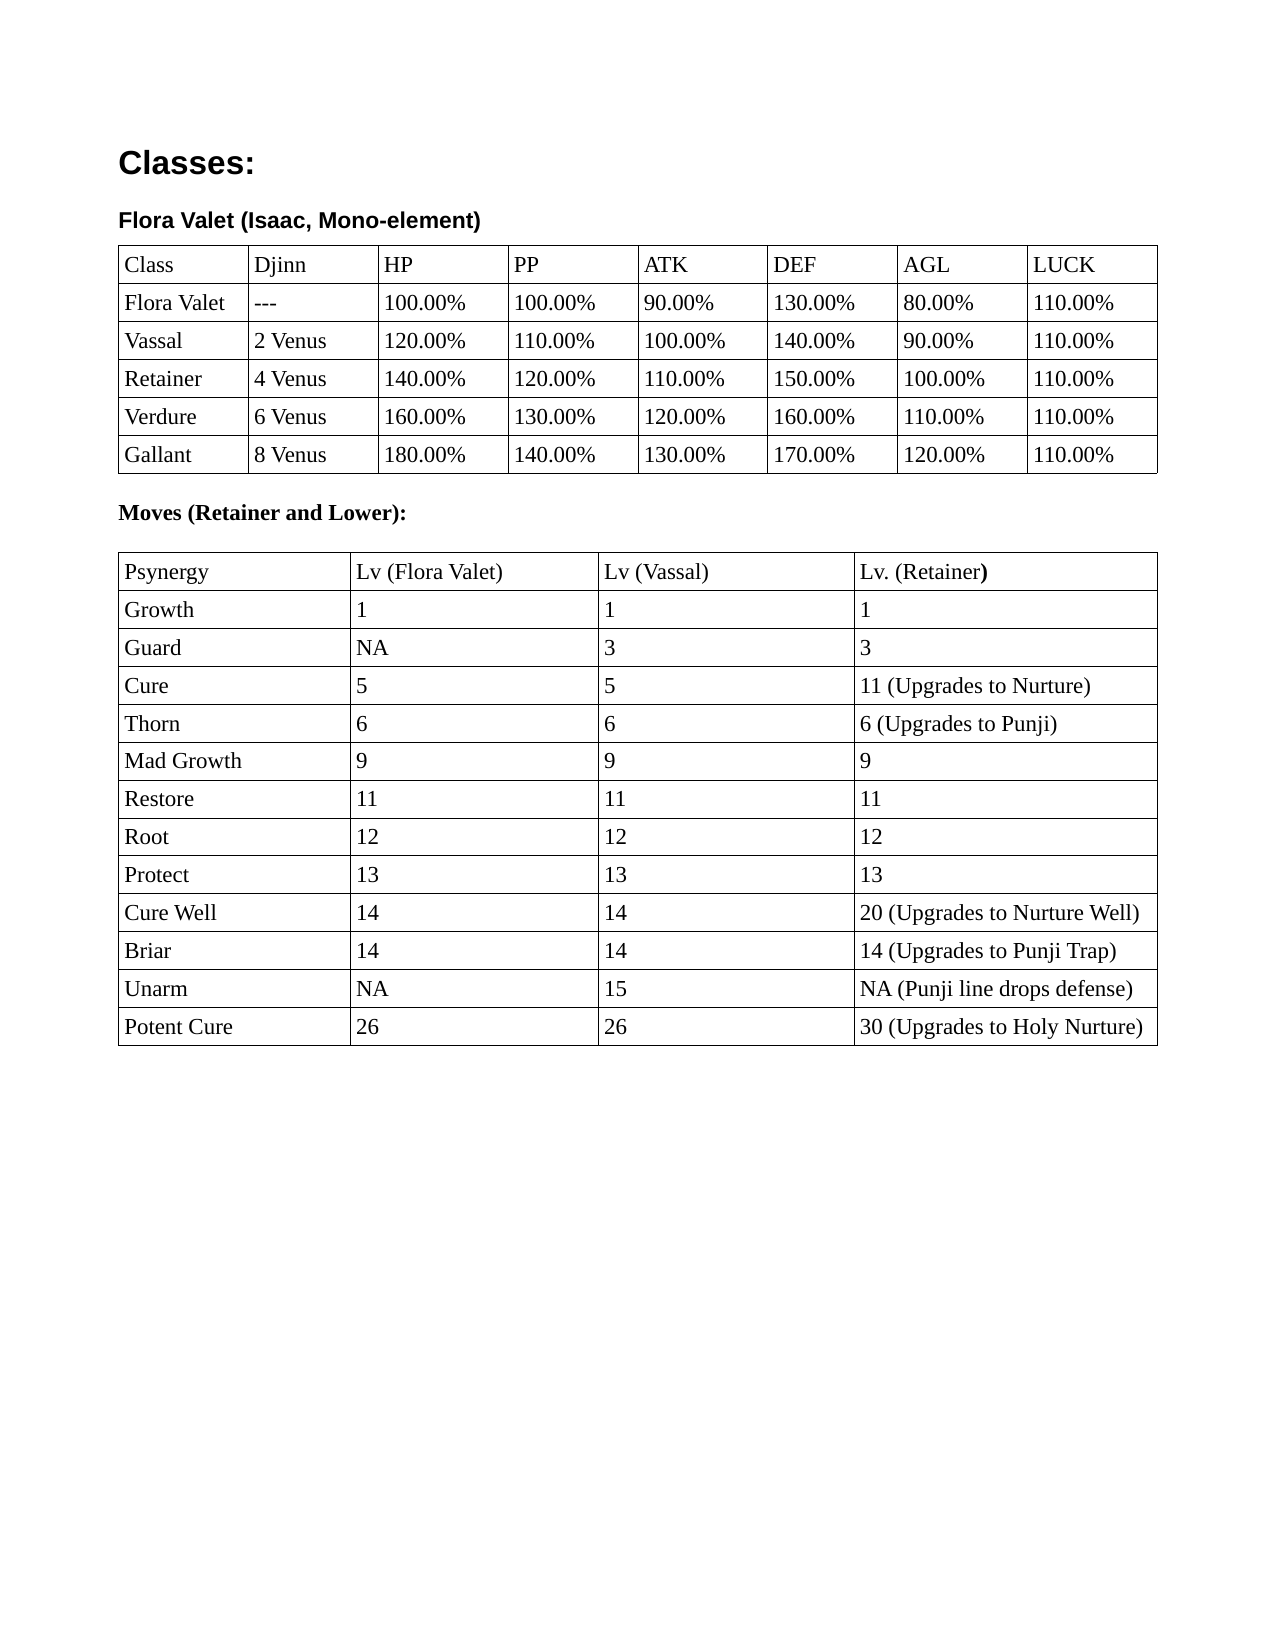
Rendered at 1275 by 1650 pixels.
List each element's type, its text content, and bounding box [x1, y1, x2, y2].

table_cell 13 [599, 856, 854, 893]
table_cell 180.00% [379, 436, 508, 473]
table_cell --- [249, 284, 378, 321]
table_cell 150.00% [768, 360, 897, 397]
table_cell 11 [855, 781, 1157, 817]
table_cell 11 (Upgrades to Nurture) [855, 667, 1157, 704]
table_cell 110.00% [639, 360, 767, 397]
table_cell Vassal [119, 322, 248, 359]
table_cell 26 [599, 1008, 854, 1045]
table_cell 30 (Upgrades to Holy Nurture) [855, 1008, 1157, 1045]
table_cell Verdure [119, 398, 248, 435]
table_cell 9 [351, 743, 598, 779]
table_cell 12 [855, 819, 1157, 855]
table_cell Potent Cure [119, 1008, 350, 1045]
table_cell 100.00% [379, 284, 508, 321]
table_cell 6 [599, 705, 854, 742]
table_cell 13 [351, 856, 598, 893]
table_header Lv (Vassal) [599, 553, 854, 590]
table_cell 9 [599, 743, 854, 779]
table_cell Guard [119, 629, 350, 666]
table_cell 15 [599, 970, 854, 1007]
table_cell 12 [351, 819, 598, 855]
table_cell 11 [599, 781, 854, 817]
table_cell 90.00% [898, 322, 1027, 359]
table_cell 11 [351, 781, 598, 817]
table_cell 14 [599, 932, 854, 969]
table_cell 120.00% [639, 398, 767, 435]
table_cell 160.00% [379, 398, 508, 435]
table_cell 6 [351, 705, 598, 742]
table_cell 1 [855, 591, 1157, 628]
table_cell Thorn [119, 705, 350, 742]
table_cell 2 Venus [249, 322, 378, 359]
table_cell 120.00% [509, 360, 638, 397]
table_cell Cure [119, 667, 350, 704]
subtitle Flora Valet (Isaac, Mono-element) [118, 207, 1157, 233]
table_cell 140.00% [379, 360, 508, 397]
table_cell 3 [599, 629, 854, 666]
table_cell 140.00% [509, 436, 638, 473]
table_header Lv (Flora Valet) [351, 553, 598, 590]
table_cell 20 (Upgrades to Nurture Well) [855, 894, 1157, 931]
table_cell 80.00% [898, 284, 1027, 321]
table_header Djinn [249, 246, 378, 283]
table_header PP [509, 246, 638, 283]
table_cell 100.00% [898, 360, 1027, 397]
table_cell Retainer [119, 360, 248, 397]
table_cell 130.00% [639, 436, 767, 473]
table_cell NA [351, 970, 598, 1007]
table_cell NA (Punji line drops defense) [855, 970, 1157, 1007]
table_cell 8 Venus [249, 436, 378, 473]
table_cell 110.00% [1028, 398, 1157, 435]
table_cell Growth [119, 591, 350, 628]
table_header HP [379, 246, 508, 283]
table_header DEF [768, 246, 897, 283]
table_cell 110.00% [1028, 284, 1157, 321]
table_cell 110.00% [1028, 322, 1157, 359]
table_cell 100.00% [639, 322, 767, 359]
table_cell 1 [351, 591, 598, 628]
table_cell 110.00% [1028, 360, 1157, 397]
table_header Psynergy [119, 553, 350, 590]
table_cell 14 [599, 894, 854, 931]
table_cell 110.00% [898, 398, 1027, 435]
table_cell Briar [119, 932, 350, 969]
table_cell 120.00% [379, 322, 508, 359]
text Moves (Retainer and Lower): [118, 499, 1157, 526]
table_cell Restore [119, 781, 350, 817]
table_cell Flora Valet [119, 284, 248, 321]
table_header AGL [898, 246, 1027, 283]
table_cell Mad Growth [119, 743, 350, 779]
table_cell 26 [351, 1008, 598, 1045]
table_cell 6 Venus [249, 398, 378, 435]
table_header Class [119, 246, 248, 283]
table_cell Unarm [119, 970, 350, 1007]
table_cell 90.00% [639, 284, 767, 321]
table_cell 13 [855, 856, 1157, 893]
table_cell 3 [855, 629, 1157, 666]
table_cell 14 [351, 894, 598, 931]
table_cell 110.00% [509, 322, 638, 359]
table_cell 4 Venus [249, 360, 378, 397]
table_cell 110.00% [1028, 436, 1157, 473]
table_cell 120.00% [898, 436, 1027, 473]
table_cell 9 [855, 743, 1157, 779]
table_header LUCK [1028, 246, 1157, 283]
table_cell 6 (Upgrades to Punji) [855, 705, 1157, 742]
table_cell 140.00% [768, 322, 897, 359]
table_cell 5 [599, 667, 854, 704]
table_cell 12 [599, 819, 854, 855]
table_header ATK [639, 246, 767, 283]
table_cell 1 [599, 591, 854, 628]
table_cell 170.00% [768, 436, 897, 473]
table_cell Root [119, 819, 350, 855]
table_cell 14 (Upgrades to Punji Trap) [855, 932, 1157, 969]
table_cell Protect [119, 856, 350, 893]
table_header Lv. (Retainer) [855, 553, 1157, 590]
subtitle Classes: [118, 143, 1157, 182]
table_cell 14 [351, 932, 598, 969]
table_cell 160.00% [768, 398, 897, 435]
table_cell Cure Well [119, 894, 350, 931]
table_cell 100.00% [509, 284, 638, 321]
table_cell NA [351, 629, 598, 666]
table_cell 5 [351, 667, 598, 704]
table_cell 130.00% [509, 398, 638, 435]
table_cell Gallant [119, 436, 248, 473]
table_cell 130.00% [768, 284, 897, 321]
